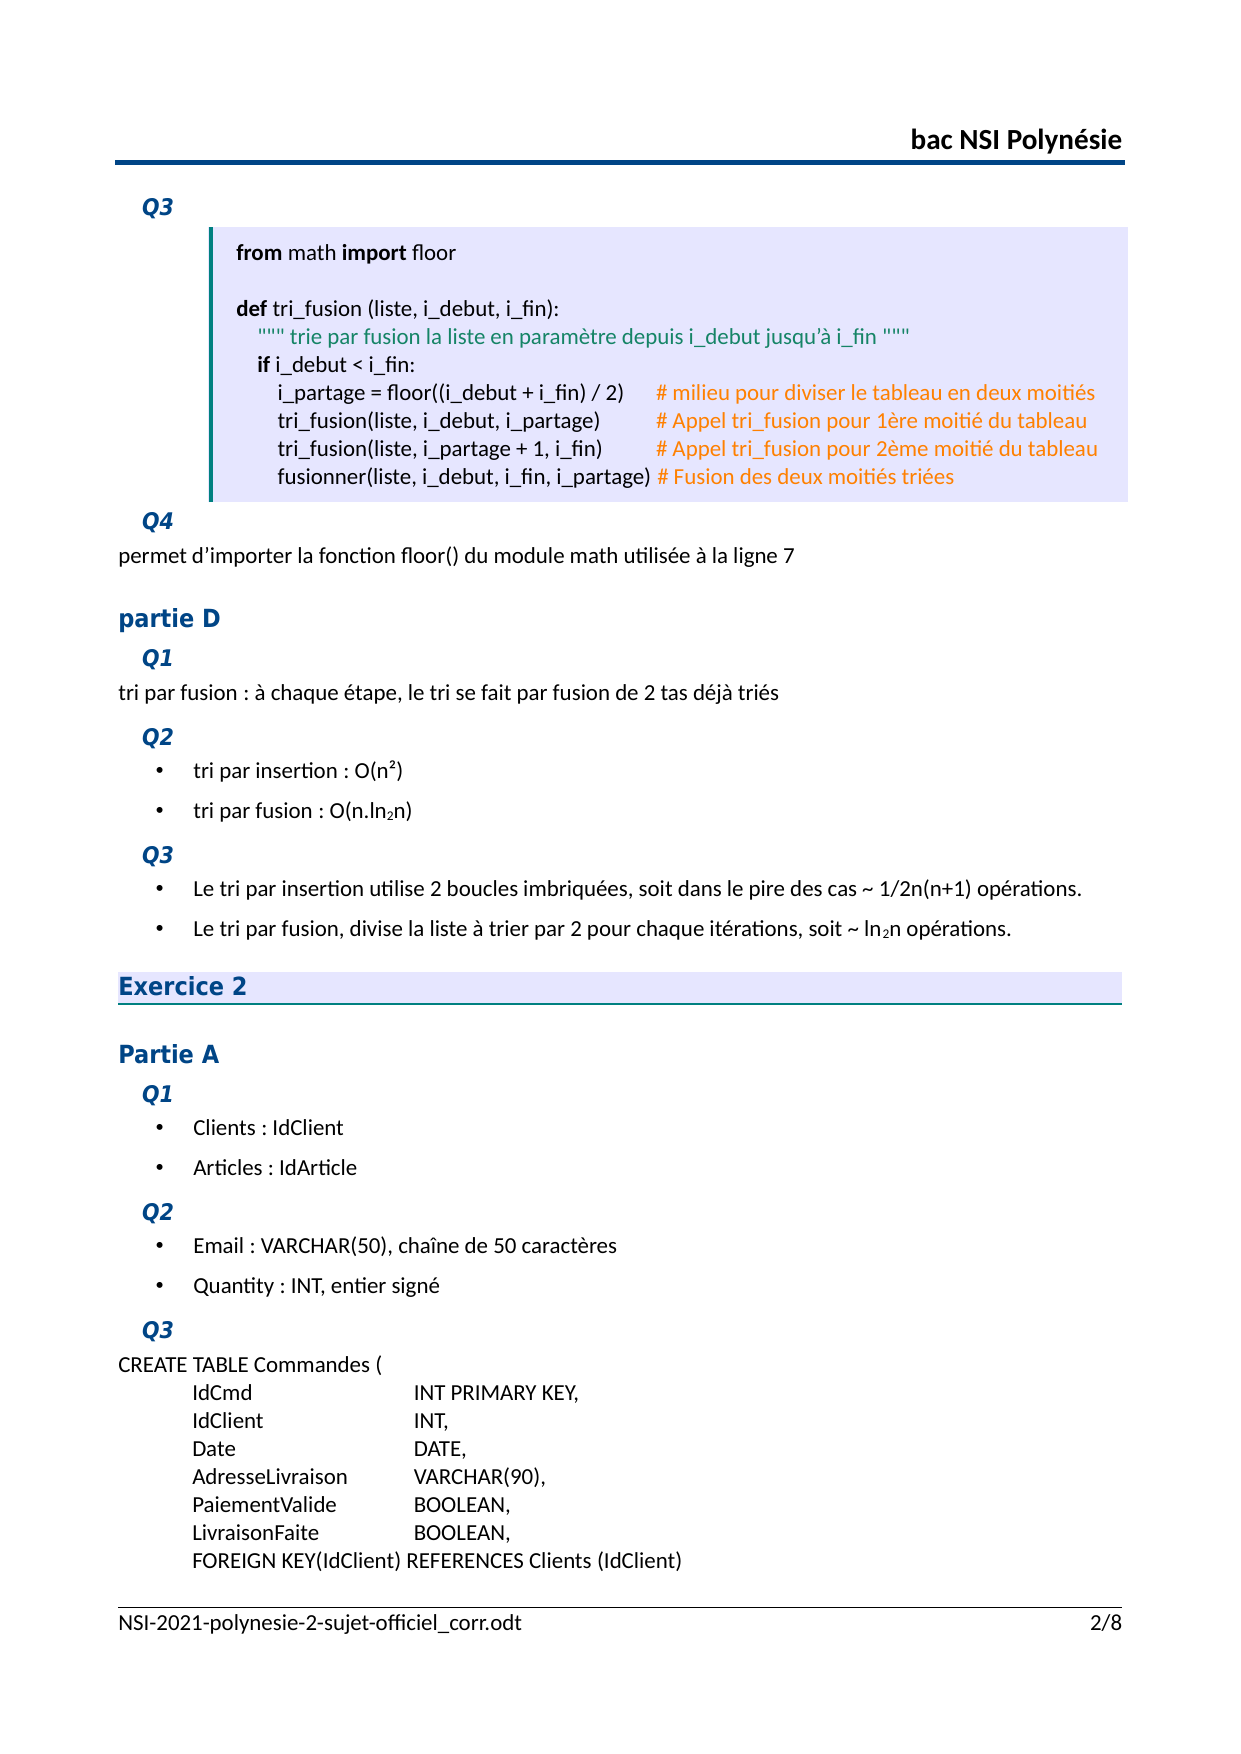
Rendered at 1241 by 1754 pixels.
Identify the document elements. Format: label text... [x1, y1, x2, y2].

subtitle Q2 [142, 724, 1122, 750]
text from math import floor [213, 227, 1128, 266]
list Email : VARCHAR(50), chaîne de 50 caractères [156, 1232, 1122, 1260]
subtitle Exercice 2 [118, 972, 1122, 1003]
text LivraisonFaite BOOLEAN, [118, 1518, 1122, 1546]
subtitle Q1 [142, 1081, 1122, 1108]
subtitle Q3 [142, 194, 1122, 221]
subtitle Q1 [142, 645, 1122, 672]
subtitle Q3 [142, 842, 1122, 868]
subtitle partie D [118, 604, 1122, 633]
text def tri_fusion (liste, i_debut, i_fin): [213, 294, 1128, 322]
list tri par insertion : O(n²) [156, 756, 1122, 784]
text """ trie par fusion la liste en paramètre depuis i_debut jusqu’à i_fin """ [213, 322, 1128, 350]
list Le tri par fusion, divise la liste à trier par 2 pour chaque itérations, soit ~ ln2n opérations. [156, 914, 1122, 942]
text tri par fusion : à chaque étape, le tri se fait par fusion de 2 tas déjà triés [118, 678, 1122, 706]
text tri_fusion(liste, i_debut, i_partage) # Appel tri_fusion pour 1ère moitié du tableau [213, 406, 1128, 434]
subtitle Q2 [142, 1199, 1122, 1226]
subtitle Q3 [142, 1317, 1122, 1344]
text fusionner(liste, i_debut, i_fin, i_partage) # Fusion des deux moitiés triées [213, 462, 1128, 502]
list Clients : IdClient [156, 1113, 1122, 1142]
subtitle Q4 [142, 508, 1122, 535]
list Articles : IdArticle [156, 1153, 1122, 1181]
list Quantity : INT, entier signé [156, 1271, 1122, 1299]
subtitle Partie A [118, 1040, 1122, 1069]
text IdCmd INT PRIMARY KEY, [118, 1378, 1122, 1406]
text AdresseLivraison VARCHAR(90), [118, 1462, 1122, 1490]
text FOREIGN KEY(IdClient) REFERENCES Clients (IdClient) [118, 1546, 1122, 1574]
text PaiementValide BOOLEAN, [118, 1490, 1122, 1518]
text i_partage = floor((i_debut + i_fin) / 2) # milieu pour diviser le tableau en deux moitiés [213, 378, 1128, 406]
list Le tri par insertion utilise 2 boucles imbriquées, soit dans le pire des cas ~ 1/2n(n+1) opérations. [156, 874, 1122, 902]
text permet d’importer la fonction floor() du module math utilisée à la ligne 7 [118, 541, 1122, 569]
text Date DATE, [118, 1434, 1122, 1462]
text if i_debut < i_fin: [213, 350, 1128, 378]
text CREATE TABLE Commandes ( [118, 1350, 1122, 1378]
list tri par fusion : O(n.ln2n) [156, 796, 1122, 824]
text tri_fusion(liste, i_partage + 1, i_fin) # Appel tri_fusion pour 2ème moitié du tableau [213, 434, 1128, 462]
text IdClient INT, [118, 1406, 1122, 1434]
